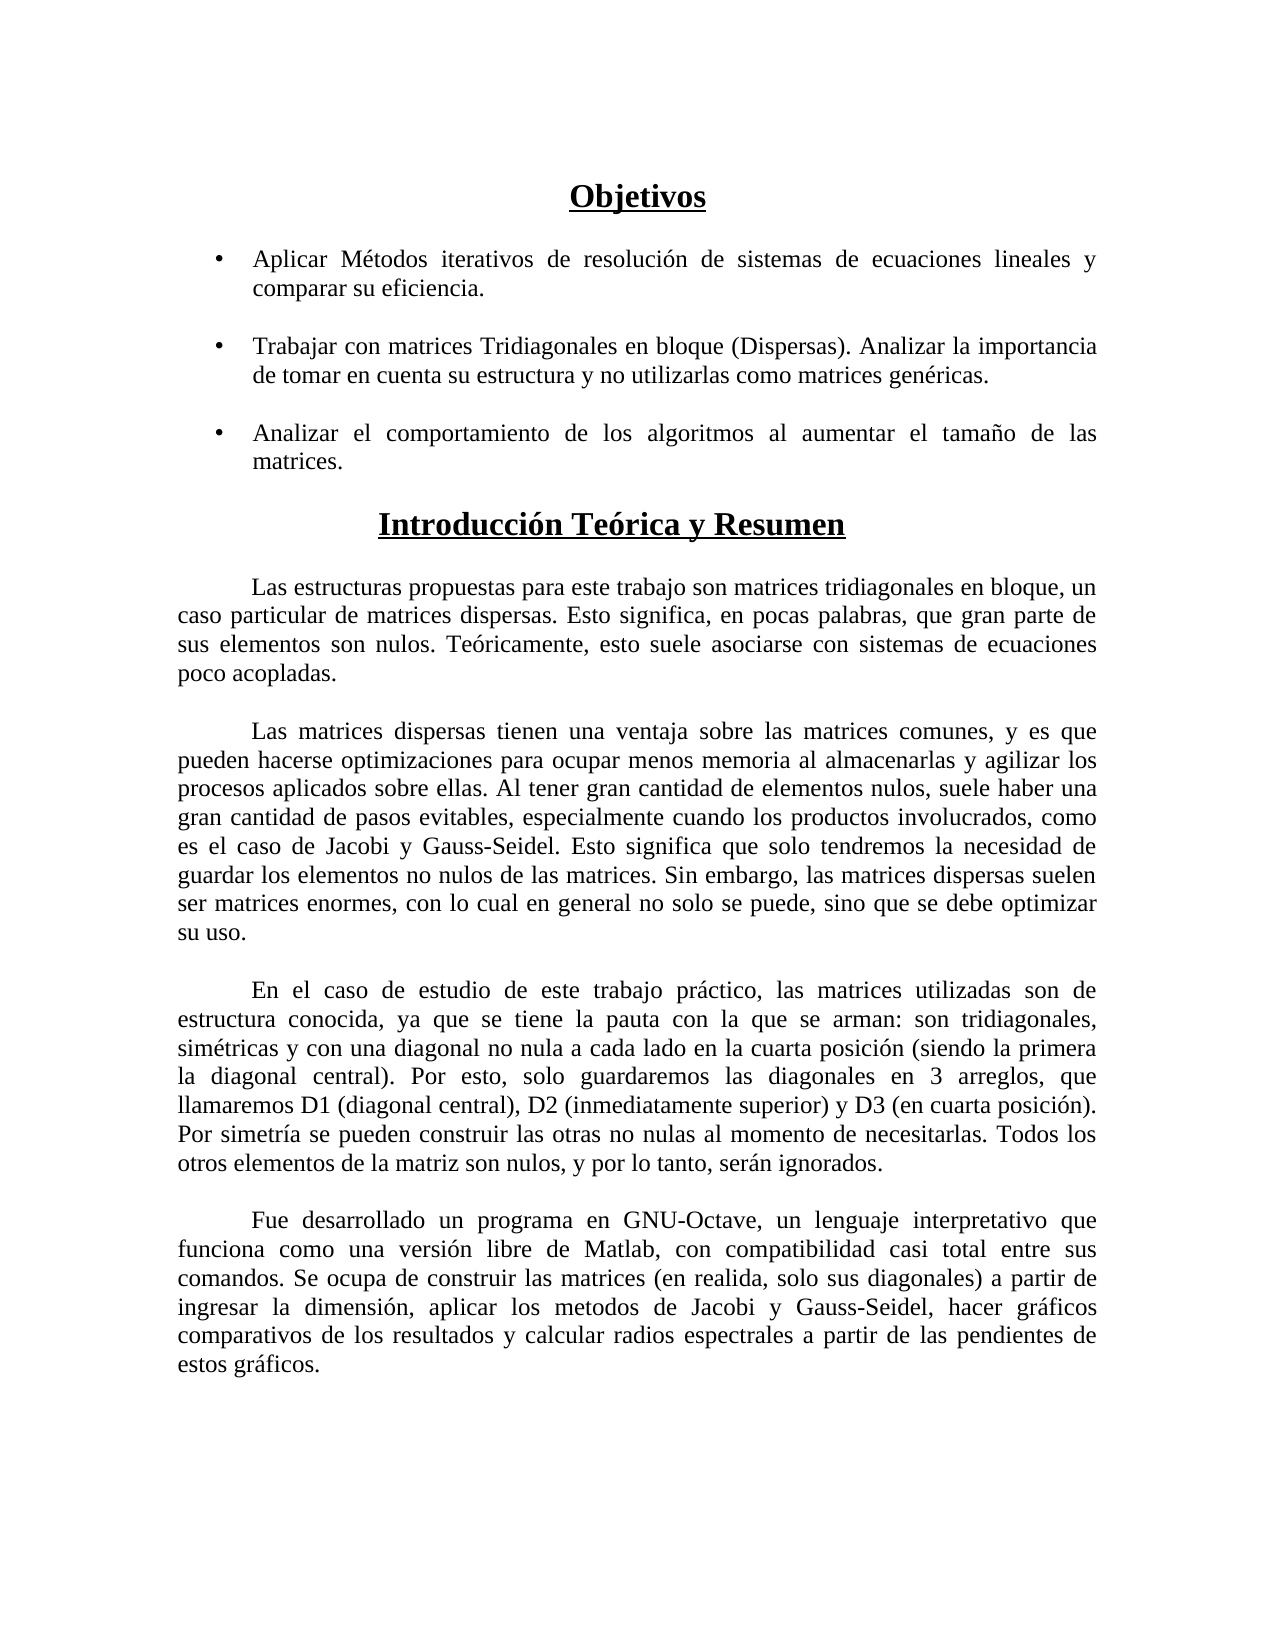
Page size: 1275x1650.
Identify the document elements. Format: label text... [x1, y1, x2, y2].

text Fue desarrollado un programa en GNU-Octave, un lenguaje interpretativo que funciona como una versión libre de Matlab, con compatibilidad casi total entre sus comandos. Se ocupa de construir las matrices (en realida, solo sus diagonales) a partir de ingresar la dimensión, aplicar los metodos de Jacobi y Gauss-Seidel, hacer gráficos comparativos de los resultados y calcular radios espectrales a partir de las pendientes de estos gráficos. [177, 1206, 1098, 1378]
list Trabajar con matrices Tridiagonales en bloque (Dispersas). Analizar la importancia de tomar en cuenta su estructura y no utilizarlas como matrices genéricas. [215, 331, 1098, 388]
text Las estructuras propuestas para este trabajo son matrices tridiagonales en bloque, un caso particular de matrices dispersas. Esto significa, en pocas palabras, que gran parte de sus elementos son nulos. Teóricamente, esto suele asociarse con sistemas de ecuaciones poco acopladas. [177, 572, 1098, 687]
text Objetivos [177, 177, 1098, 215]
list Analizar el comportamiento de los algoritmos al aumentar el tamaño de las matrices. [215, 418, 1098, 475]
text En el caso de estudio de este trabajo práctico, las matrices utilizadas son de estructura conocida, ya que se tiene la pauta con la que se arman: son tridiagonales, simétricas y con una diagonal no nula a cada lado en la cuarta posición (siendo la primera la diagonal central). Por esto, solo guardaremos las diagonales en 3 arreglos, que llamaremos D1 (diagonal central), D2 (inmediatamente superior) y D3 (en cuarta posición). Por simetría se pueden construir las otras no nulas al momento de necesitarlas. Todos los otros elementos de la matriz son nulos, y por lo tanto, serán ignorados. [177, 975, 1098, 1176]
list Introducción Teórica y Resumen [176, 504, 1098, 543]
list Aplicar Métodos iterativos de resolución de sistemas de ecuaciones lineales y comparar su eficiencia. [215, 244, 1098, 302]
text Las matrices dispersas tienen una ventaja sobre las matrices comunes, y es que pueden hacerse optimizaciones para ocupar menos memoria al almacenarlas y agilizar los procesos aplicados sobre ellas. Al tener gran cantidad de elementos nulos, suele haber una gran cantidad de pasos evitables, especialmente cuando los productos involucrados, como es el caso de Jacobi y Gauss-Seidel. Esto significa que solo tendremos la necesidad de guardar los elementos no nulos de las matrices. Sin embargo, las matrices dispersas suelen ser matrices enormes, con lo cual en general no solo se puede, sino que se debe optimizar su uso. [177, 716, 1098, 946]
